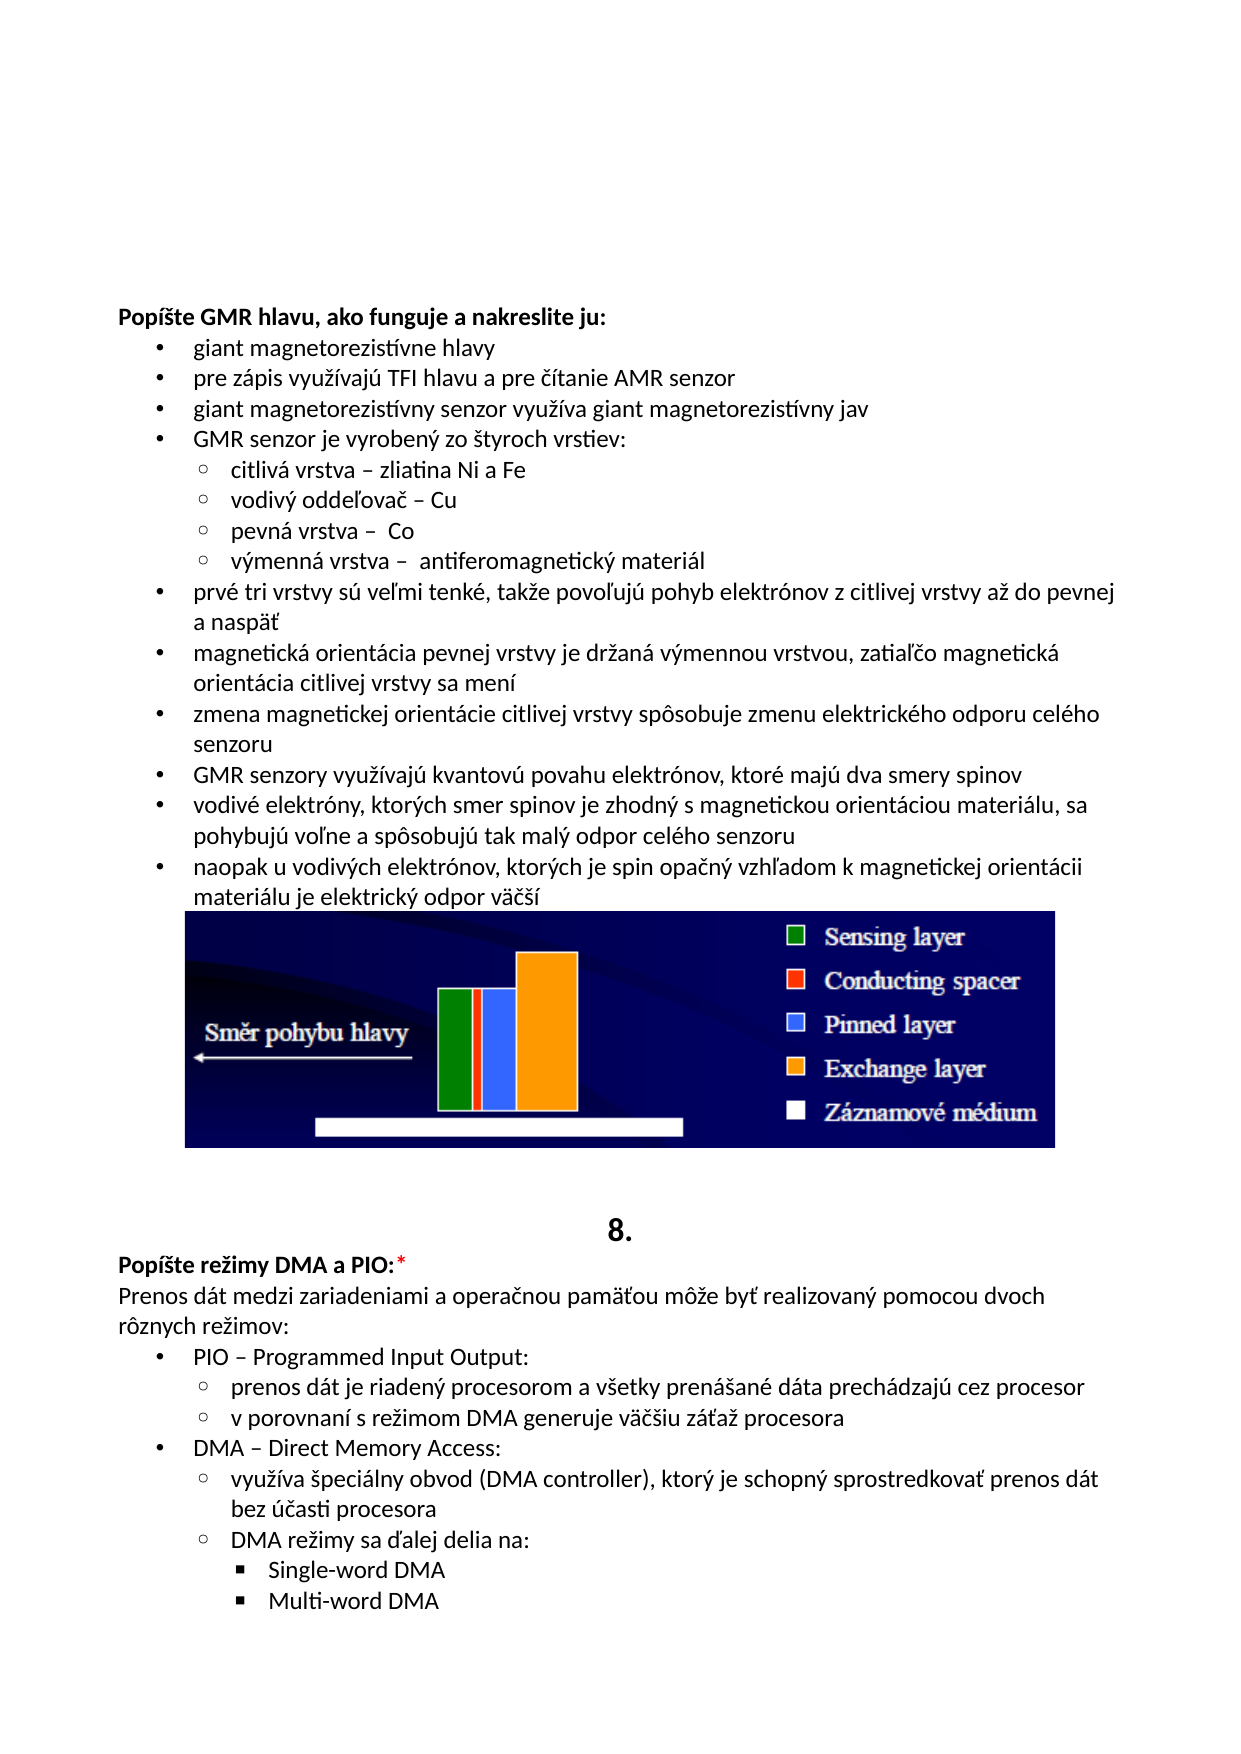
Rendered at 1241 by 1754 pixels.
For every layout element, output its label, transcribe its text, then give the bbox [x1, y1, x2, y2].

list pevná vrstva – Co [193, 515, 1122, 545]
list DMA – Direct Memory Access: [156, 1432, 1122, 1463]
text Prenos dát medzi zariadeniami a operačnou pamäťou môže byť realizovaný pomocou dvoch rôznych režimov: [118, 1280, 1122, 1341]
list pre zápis využívajú TFI hlavu a pre čítanie AMR senzor [156, 362, 1122, 393]
list využíva špeciálny obvod (DMA controller), ktorý je schopný sprostredkovať prenos dát bez účasti procesora [193, 1463, 1122, 1524]
list giant magnetorezistívny senzor využíva giant magnetorezistívny jav [156, 393, 1122, 423]
picture [184, 911, 1056, 1148]
list zmena magnetickej orientácie citlivej vrstvy spôsobuje zmenu elektrického odporu celého senzoru [156, 698, 1122, 759]
text Popíšte GMR hlavu, ako funguje a nakreslite ju: [118, 301, 1122, 332]
list giant magnetorezistívne hlavy [156, 332, 1122, 362]
list GMR senzor je vyrobený zo štyroch vrstiev: [156, 423, 1122, 454]
list magnetická orientácia pevnej vrstvy je držaná výmennou vrstvou, zatiaľčo magnetická orientácia citlivej vrstvy sa mení [156, 637, 1122, 698]
list v porovnaní s režimom DMA generuje väčšiu záťaž procesora [193, 1402, 1122, 1432]
list vodivý oddeľovač – Cu [193, 484, 1122, 515]
list PIO – Programmed Input Output: [156, 1341, 1122, 1371]
list Multi-word DMA [231, 1585, 1122, 1616]
text 8. [118, 1209, 1122, 1249]
list prvé tri vrstvy sú veľmi tenké, takže povoľujú pohyb elektrónov z citlivej vrstvy až do pevnej a naspäť [156, 576, 1122, 637]
list prenos dát je riadený procesorom a všetky prenášané dáta prechádzajú cez procesor [193, 1371, 1122, 1402]
list naopak u vodivých elektrónov, ktorých je spin opačný vzhľadom k magnetickej orientácii materiálu je elektrický odpor väčší [156, 851, 1122, 912]
list výmenná vrstva – antiferomagnetický materiál [193, 545, 1122, 576]
list citlivá vrstva – zliatina Ni a Fe [193, 454, 1122, 484]
list vodivé elektróny, ktorých smer spinov je zhodný s magnetickou orientáciou materiálu, sa pohybujú voľne a spôsobujú tak malý odpor celého senzoru [156, 789, 1122, 851]
list DMA režimy sa ďalej delia na: [193, 1524, 1122, 1554]
text Popíšte režimy DMA a PIO:* [118, 1249, 1122, 1280]
list GMR senzory využívajú kvantovú povahu elektrónov, ktoré majú dva smery spinov [156, 759, 1122, 789]
list Single-word DMA [231, 1554, 1122, 1585]
